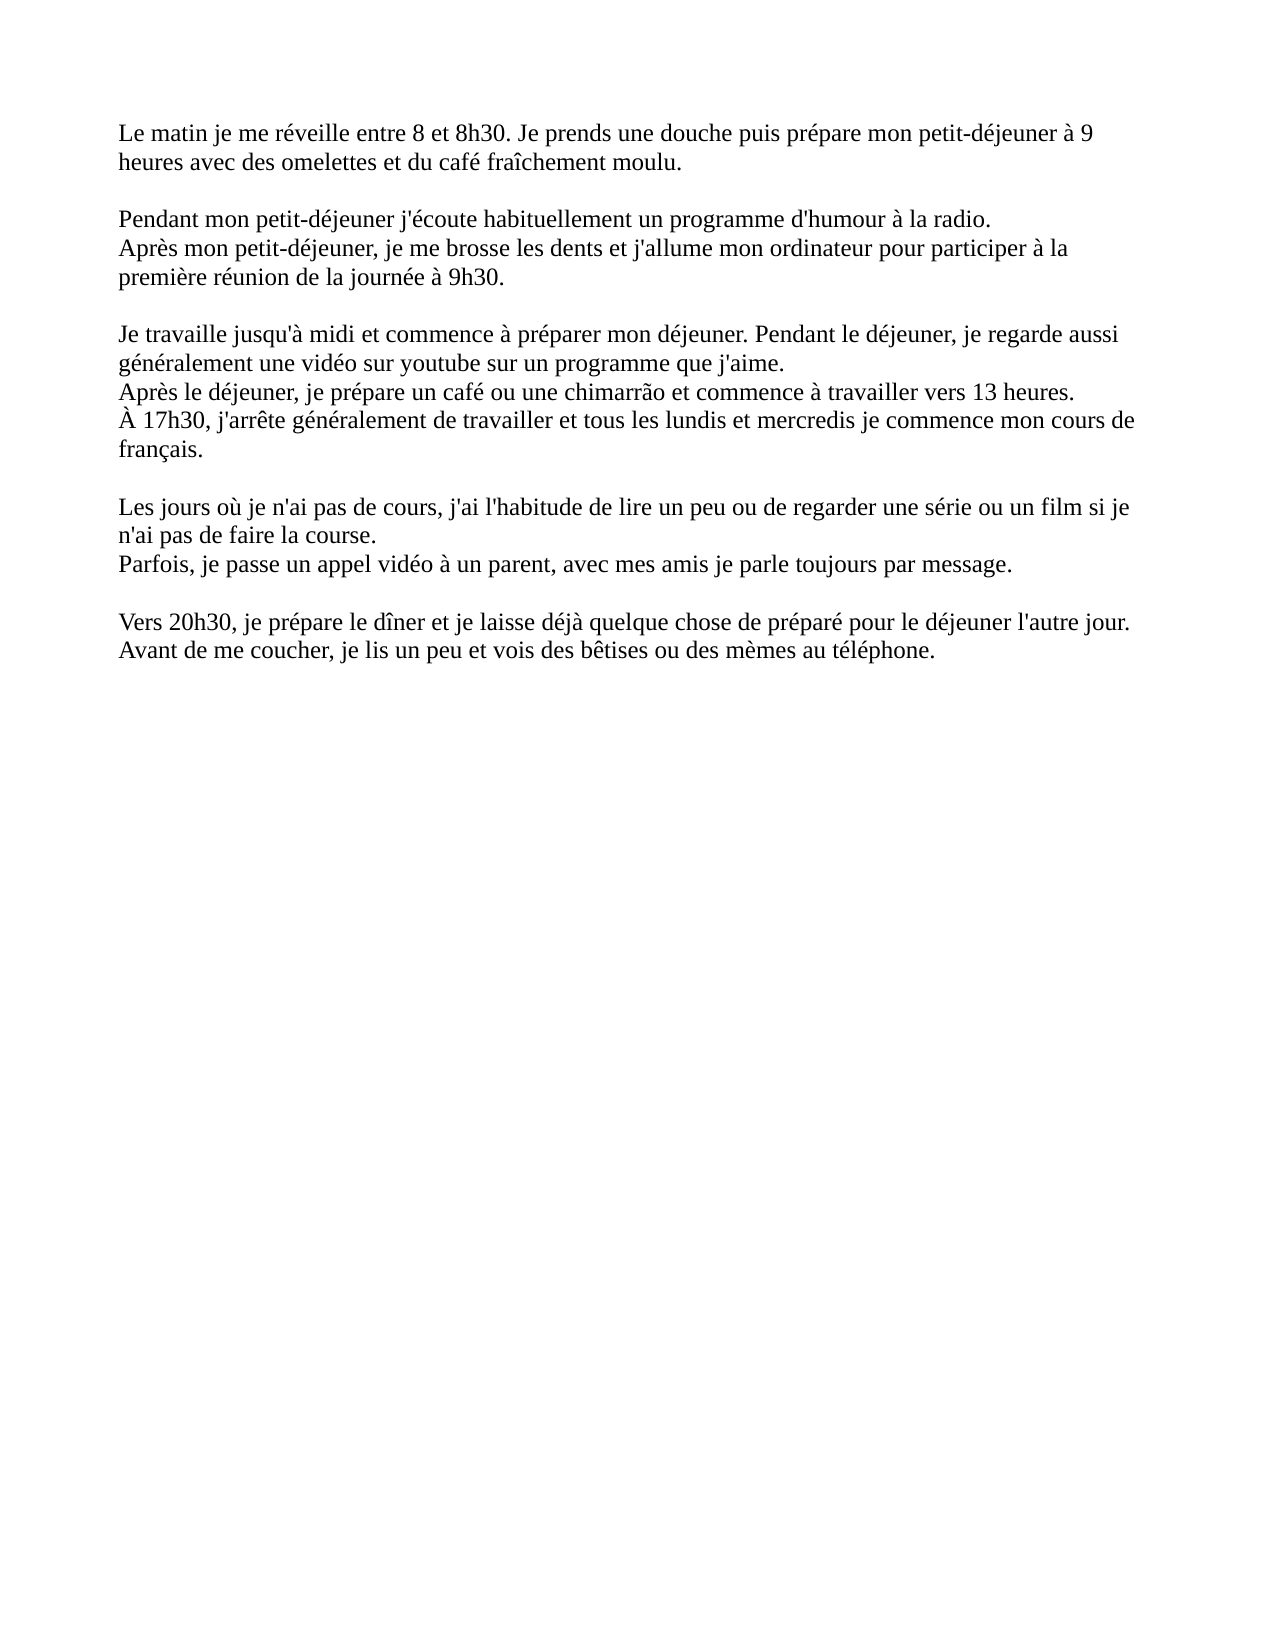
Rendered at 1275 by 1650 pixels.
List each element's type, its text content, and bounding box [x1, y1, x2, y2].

text Vers 20h30, je prépare le dîner et je laisse déjà quelque chose de préparé pour le déjeuner l'autre jour. [118, 607, 1157, 636]
text Avant de me coucher, je lis un peu et vois des bêtises ou des mèmes au téléphone. [118, 636, 1157, 664]
text À 17h30, j'arrête généralement de travailler et tous les lundis et mercredis je commence mon cours de français. [118, 406, 1157, 463]
text Après mon petit-déjeuner, je me brosse les dents et j'allume mon ordinateur pour participer à la première réunion de la journée à 9h30. [118, 233, 1157, 291]
text Parfois, je passe un appel vidéo à un parent, avec mes amis je parle toujours par message. [118, 549, 1157, 578]
text Pendant mon petit-déjeuner j'écoute habituellement un programme d'humour à la radio. [118, 204, 1157, 233]
text Après le déjeuner, je prépare un café ou une chimarrão et commence à travailler vers 13 heures. [118, 377, 1157, 406]
text Je travaille jusqu'à midi et commence à préparer mon déjeuner. Pendant le déjeuner, je regarde aussi généralement une vidéo sur youtube sur un programme que j'aime. [118, 319, 1157, 377]
text Les jours où je n'ai pas de cours, j'ai l'habitude de lire un peu ou de regarder une série ou un film si je n'ai pas de faire la course. [118, 492, 1157, 549]
text Le matin je me réveille entre 8 et 8h30. Je prends une douche puis prépare mon petit-déjeuner à 9 heures avec des omelettes et du café fraîchement moulu. [118, 118, 1157, 176]
